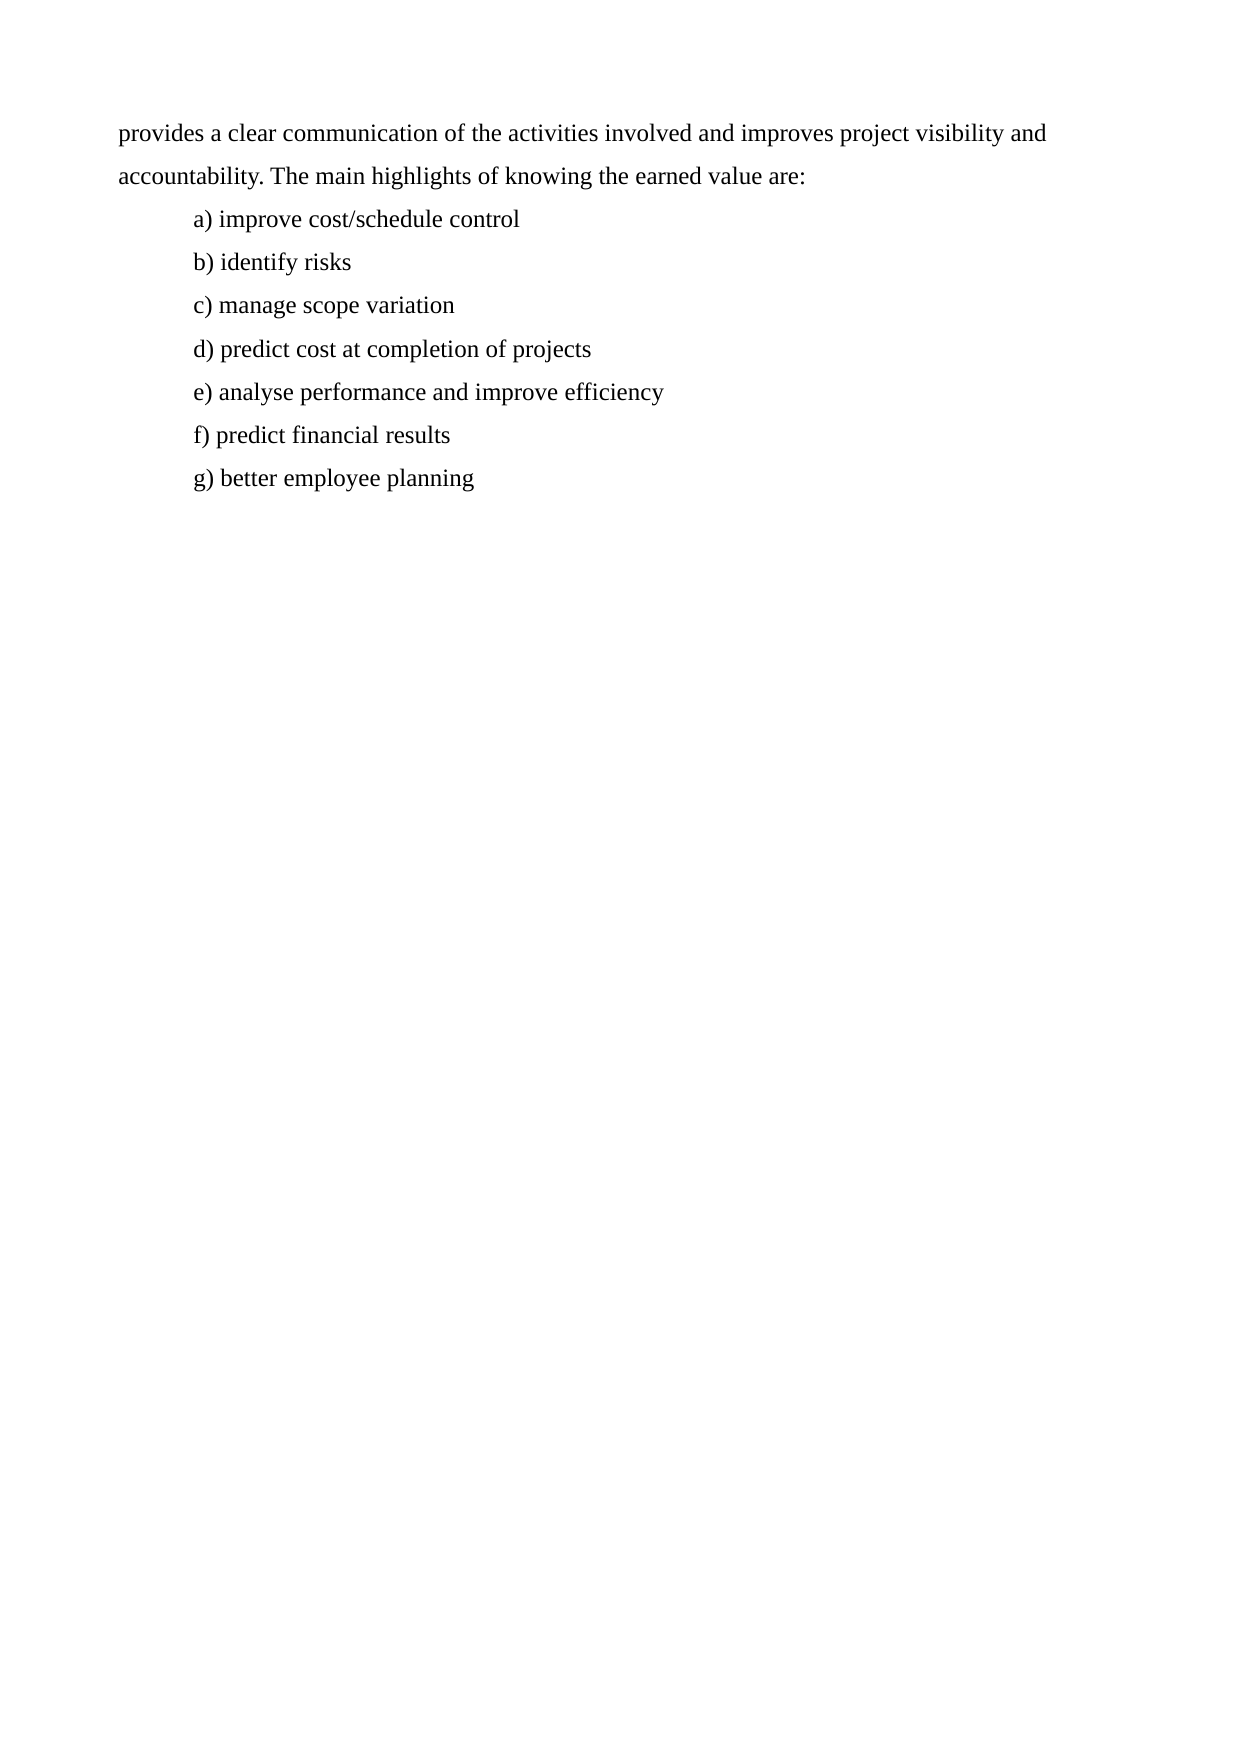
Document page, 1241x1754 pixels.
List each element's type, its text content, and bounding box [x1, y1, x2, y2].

list e) analyse performance and improve efficiency [156, 377, 1122, 406]
list b) identify risks [156, 247, 1122, 276]
text provides a clear communication of the activities involved and improves project visibility and accountability. The main highlights of knowing the earned value are: [118, 118, 1122, 190]
list g) better employee planning [156, 463, 1122, 492]
list d) predict cost at completion of projects [156, 334, 1122, 362]
list c) manage scope variation [156, 291, 1122, 319]
list a) improve cost/schedule control [156, 204, 1122, 233]
list f) predict financial results [156, 420, 1122, 449]
